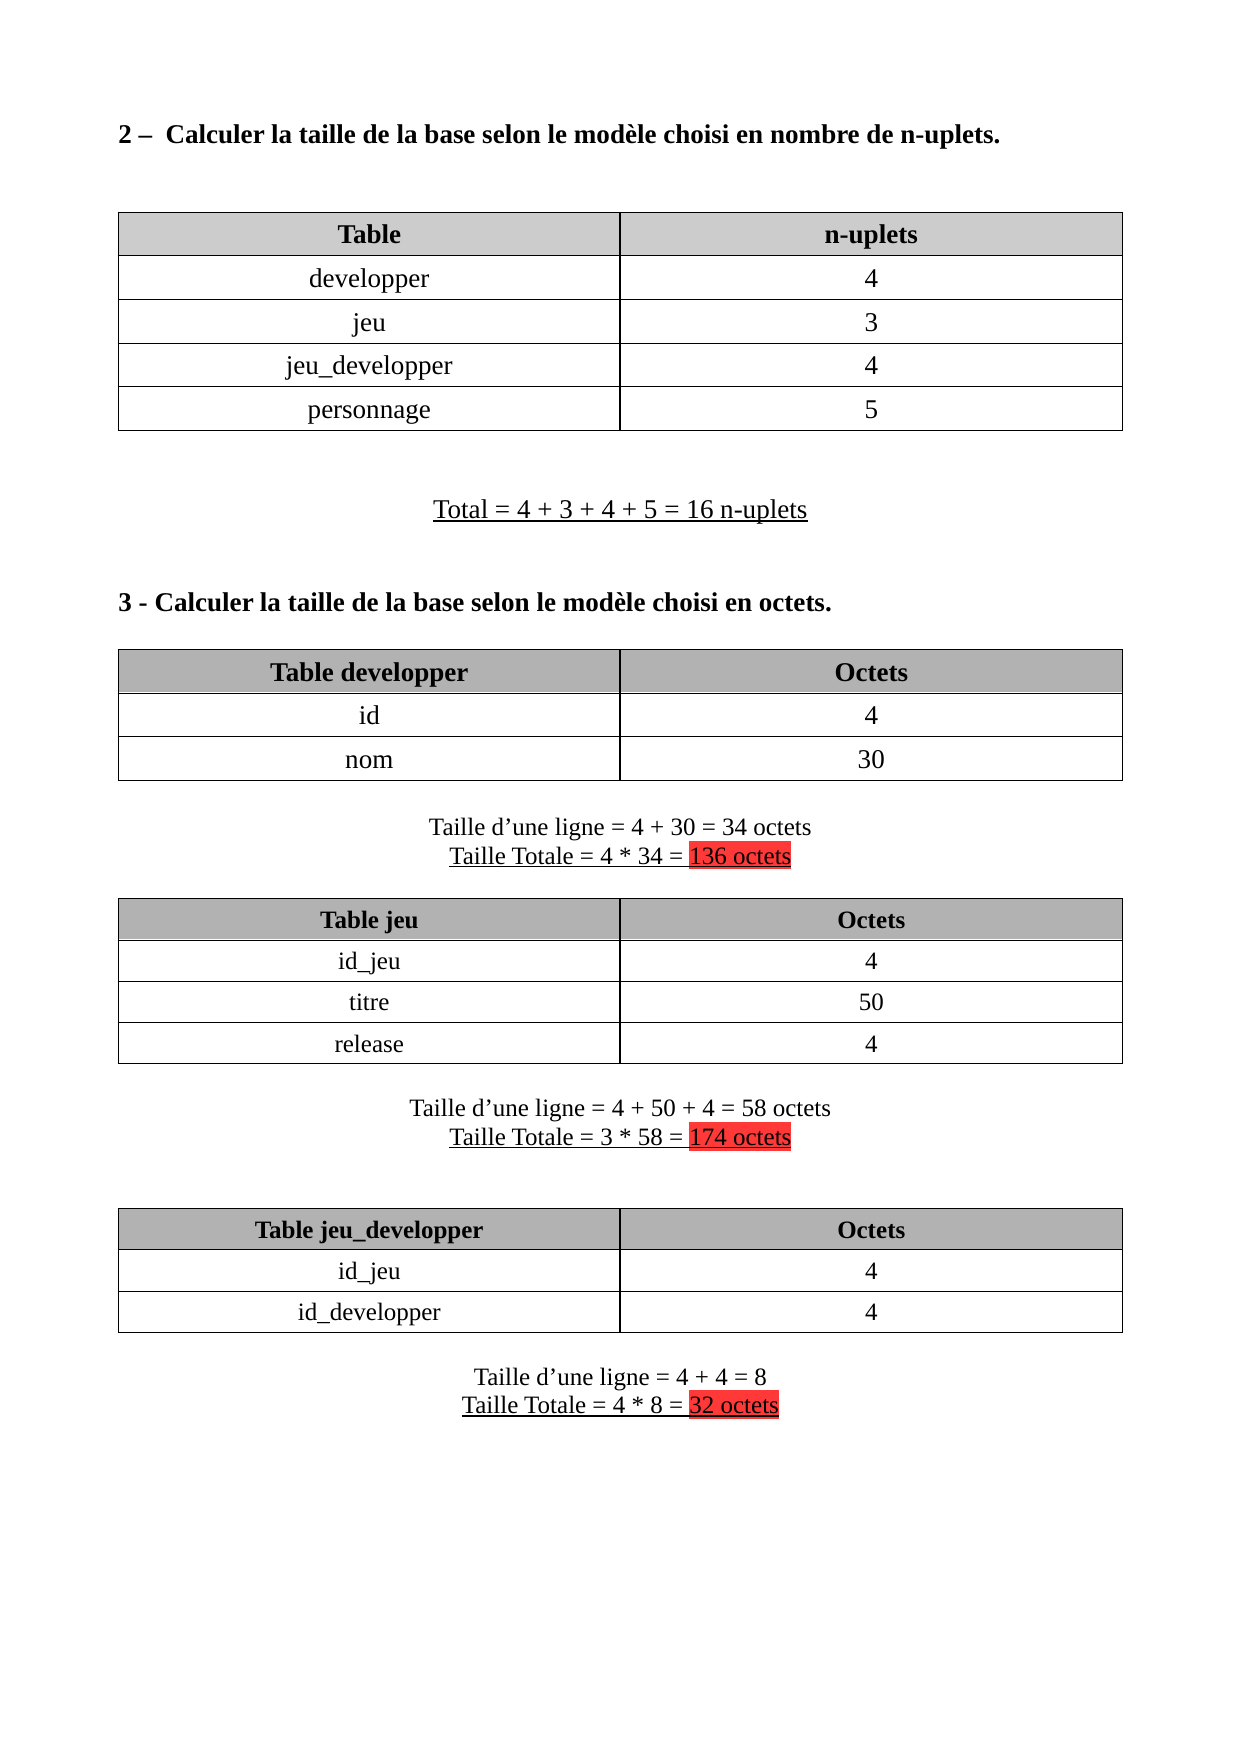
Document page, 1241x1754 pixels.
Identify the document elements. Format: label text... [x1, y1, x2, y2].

text Total = 4 + 3 + 4 + 5 = 16 n-uplets [118, 493, 1122, 524]
table_cell titre [119, 982, 619, 1022]
table_cell personnage [119, 387, 619, 430]
table_cell 4 [621, 1250, 1122, 1291]
table_cell 50 [621, 982, 1122, 1022]
table_cell id_developper [119, 1292, 619, 1332]
table_cell developper [119, 256, 619, 299]
table_cell 4 [621, 694, 1122, 736]
table_cell jeu [119, 300, 619, 342]
text Taille d’une ligne = 4 + 50 + 4 = 58 octets [118, 1093, 1122, 1122]
table_cell 4 [621, 1023, 1122, 1063]
table_header Table jeu [119, 899, 619, 939]
table_cell release [119, 1023, 619, 1063]
table_header Table [119, 213, 619, 255]
text Taille Totale = 4 * 8 = 32 octets [118, 1390, 1122, 1419]
text Taille d’une ligne = 4 + 30 = 34 octets [118, 812, 1122, 841]
table_header Table jeu_developper [119, 1209, 619, 1249]
table_cell 4 [621, 256, 1122, 299]
table_cell 4 [621, 344, 1122, 386]
table_cell nom [119, 737, 619, 780]
text 2 – Calculer la taille de la base selon le modèle choisi en nombre de n-uplets. [118, 118, 1122, 212]
table_cell id_jeu [119, 1250, 619, 1291]
table_header Table developper [119, 650, 619, 692]
table_cell 4 [621, 1292, 1122, 1332]
table_cell 30 [621, 737, 1122, 780]
table_header n-uplets [621, 213, 1122, 255]
table_header Octets [621, 899, 1122, 939]
table_cell id [119, 694, 619, 736]
table_cell id_jeu [119, 941, 619, 981]
text Taille d’une ligne = 4 + 4 = 8 [118, 1362, 1122, 1390]
table_cell 5 [621, 387, 1122, 430]
text Taille Totale = 3 * 58 = 174 octets [118, 1122, 1122, 1151]
table_cell jeu_developper [119, 344, 619, 386]
table_cell 3 [621, 300, 1122, 342]
table_header Octets [621, 650, 1122, 692]
text 3 - Calculer la taille de la base selon le modèle choisi en octets. [118, 587, 1122, 618]
table_cell 4 [621, 941, 1122, 981]
text Taille Totale = 4 * 34 = 136 octets [118, 841, 1122, 869]
table_header Octets [621, 1209, 1122, 1249]
